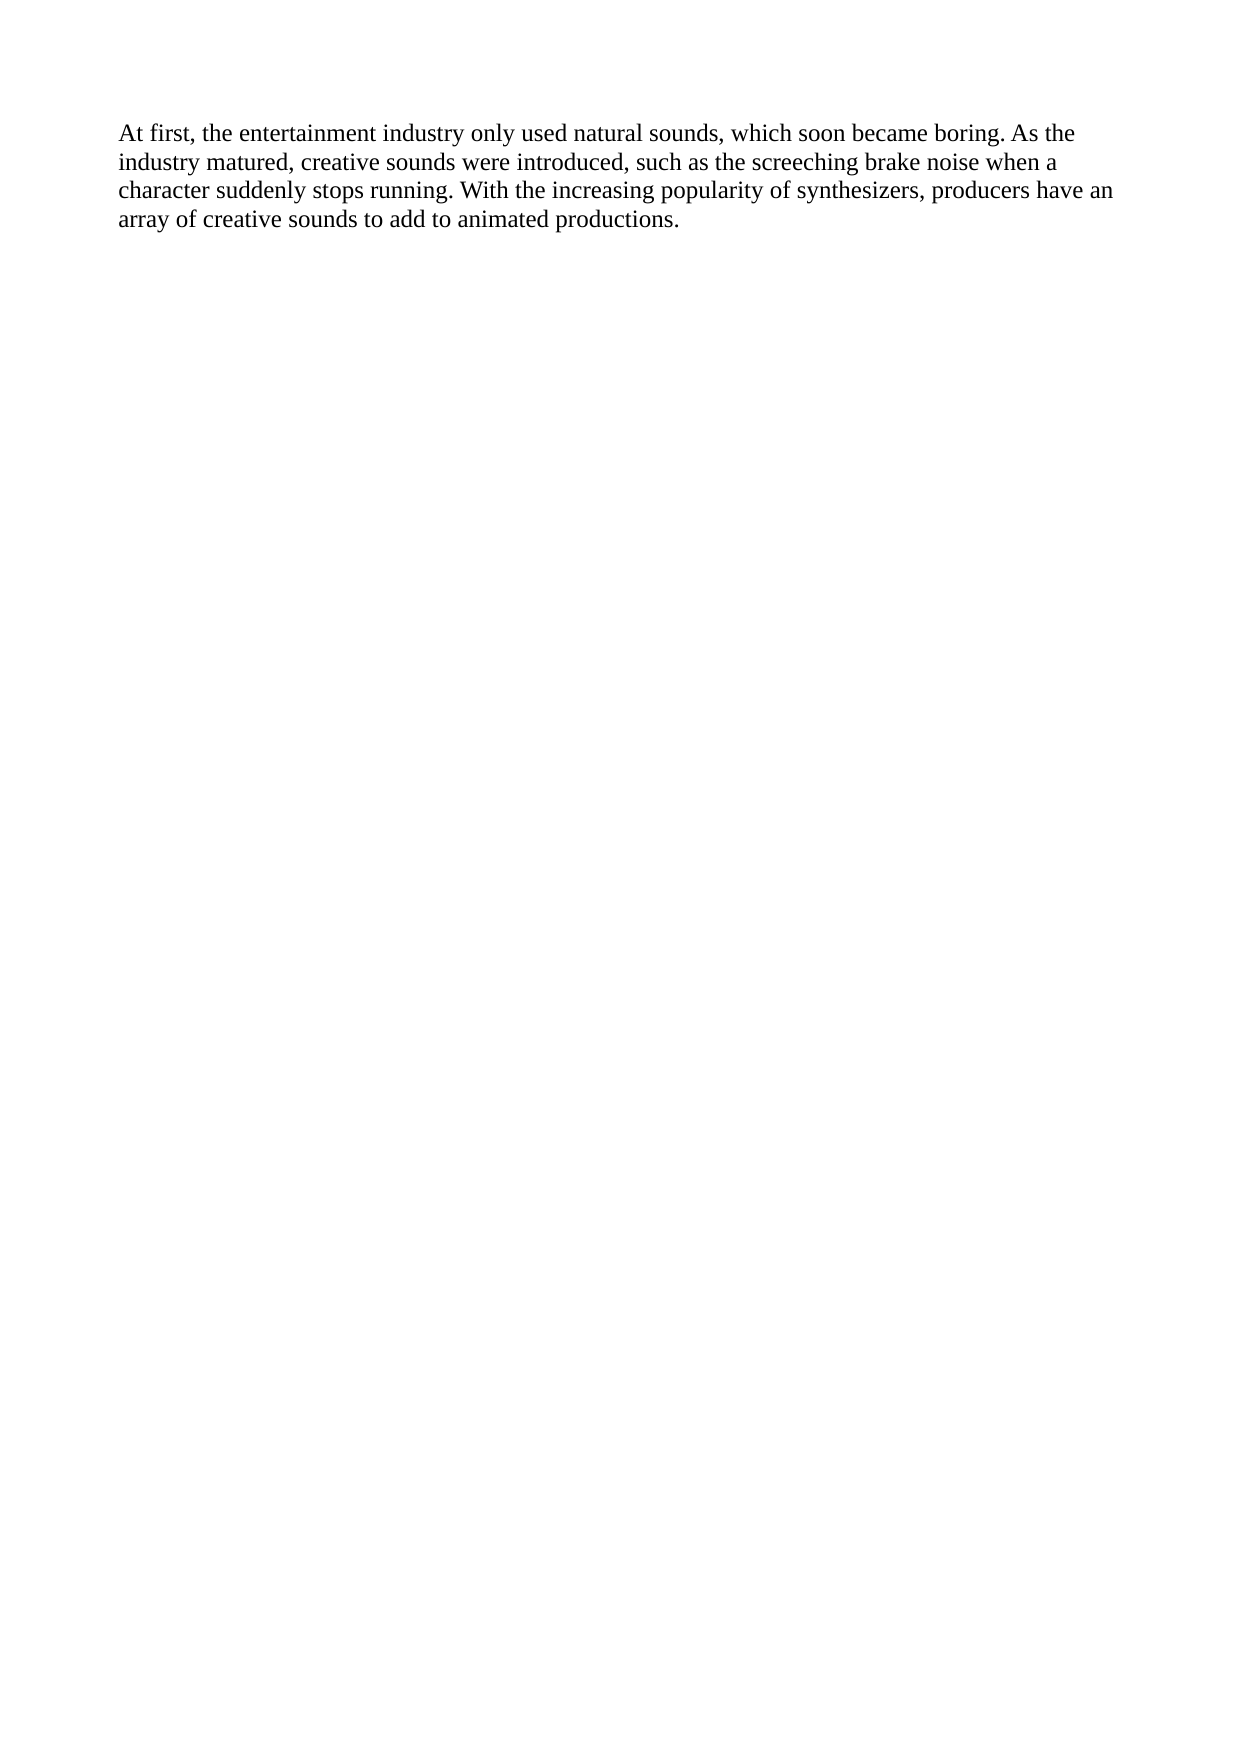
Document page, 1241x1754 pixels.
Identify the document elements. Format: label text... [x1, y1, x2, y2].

text At first, the entertainment industry only used natural sounds, which soon became boring. As the industry matured, creative sounds were introduced, such as the screeching brake noise when a character suddenly stops running. With the increasing popularity of synthesizers, producers have an array of creative sounds to add to animated productions. [118, 118, 1122, 233]
